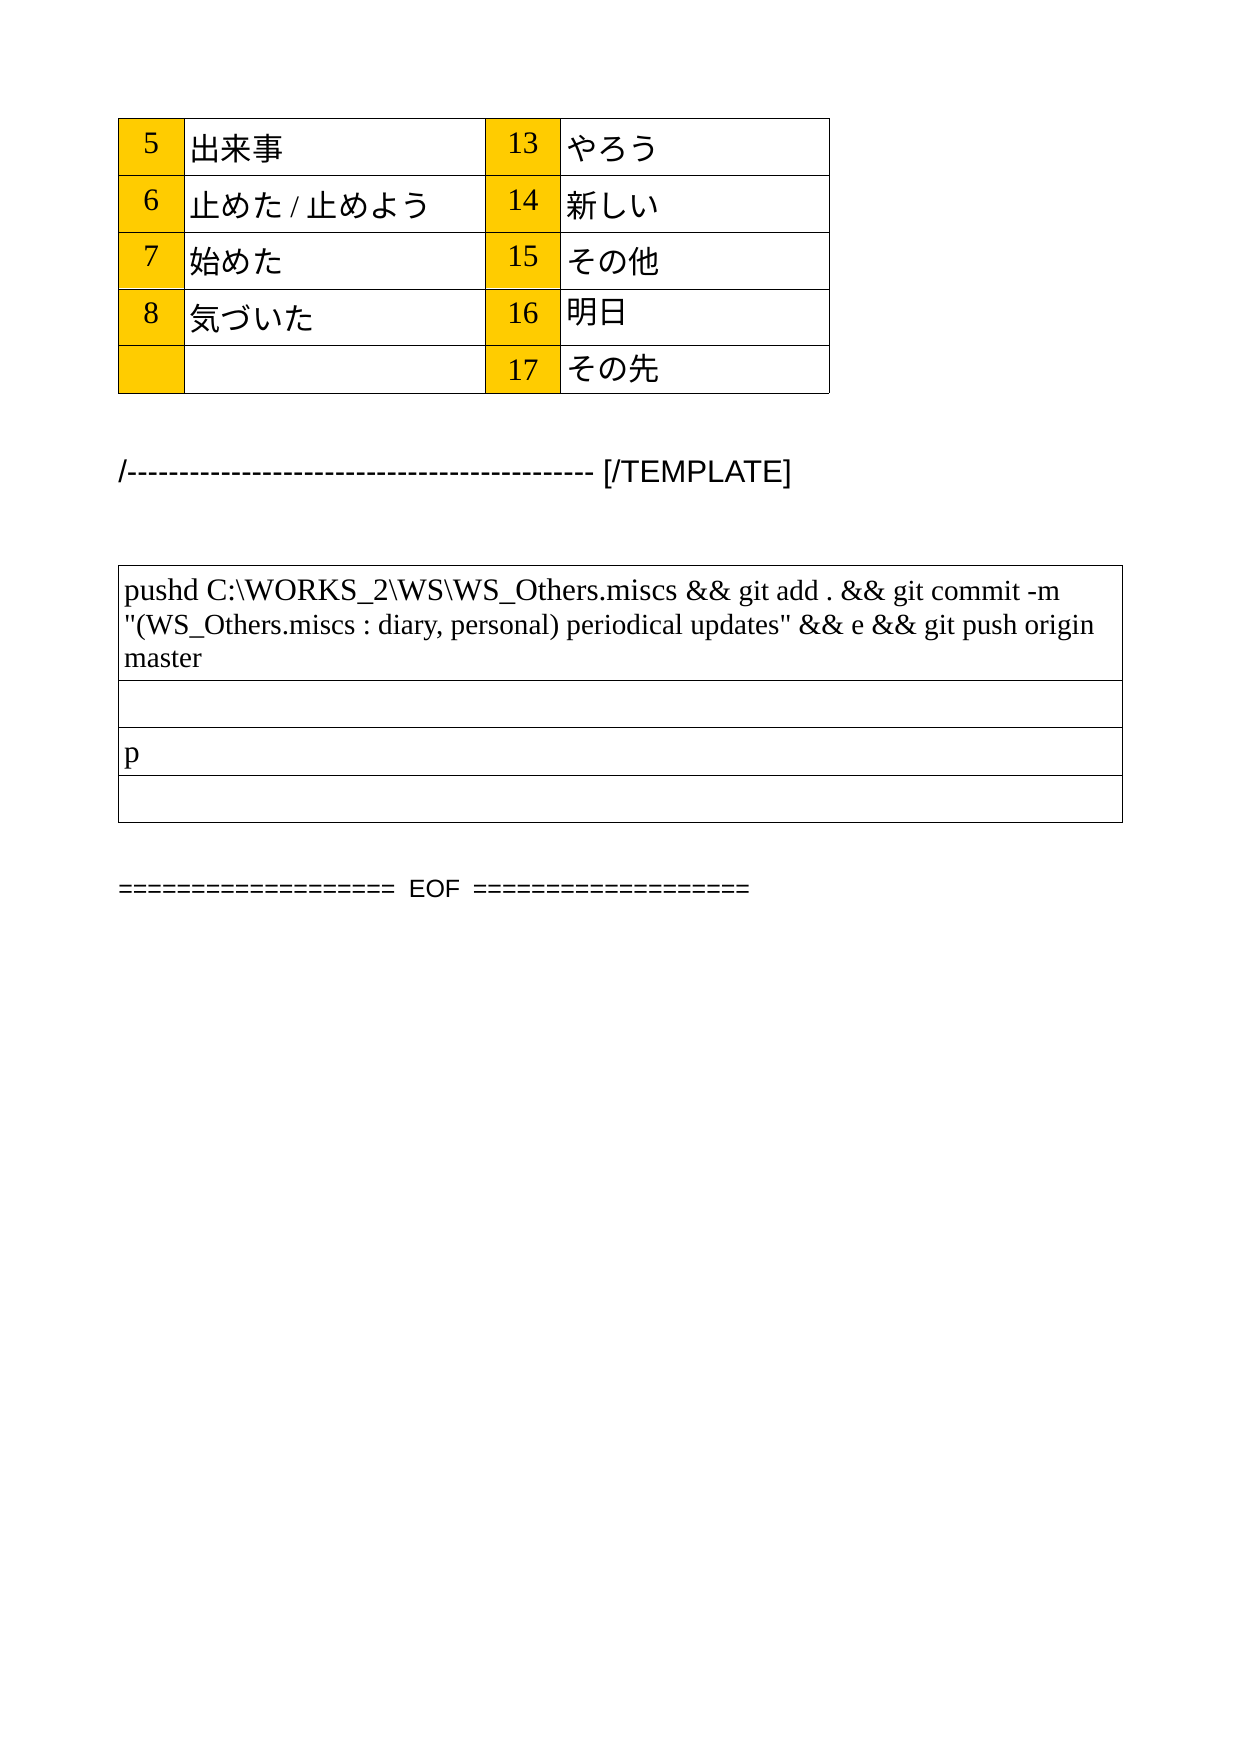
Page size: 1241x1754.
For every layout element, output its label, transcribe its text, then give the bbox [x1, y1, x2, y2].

text /--------------------------------------------- [/TEMPLATE] [118, 453, 1122, 489]
table_cell 15 [486, 233, 560, 288]
table_cell その他 [561, 233, 829, 288]
table_cell 始めた [185, 233, 485, 288]
table_cell 16 [486, 290, 560, 345]
table_cell 8 [119, 290, 184, 345]
table_cell 14 [486, 176, 560, 232]
table_cell [119, 681, 1122, 727]
text =================== EOF =================== [118, 874, 1122, 903]
table_cell 止めた / 止めよう [185, 176, 485, 232]
table_cell [185, 346, 485, 393]
table_cell 17 [486, 346, 560, 393]
table_cell [119, 776, 1122, 822]
table_cell p [119, 728, 1122, 775]
table_cell 出来事 [185, 119, 485, 175]
table_cell 気づいた [185, 290, 485, 345]
table_cell 13 [486, 119, 560, 175]
table_cell 6 [119, 176, 184, 232]
table_cell 5 [119, 119, 184, 175]
table_cell 明日 [561, 290, 829, 345]
table_cell その先 [561, 346, 829, 393]
table_header pushd C:\WORKS_2\WS\WS_Others.miscs && git add . && git commit -m "(WS_Others.miscs : diary, personal) periodical updates" && e && git push origin master [119, 566, 1122, 680]
table_cell [119, 346, 184, 393]
table_cell やろう [561, 119, 829, 175]
table_cell 新しい [561, 176, 829, 232]
table_cell 7 [119, 233, 184, 288]
